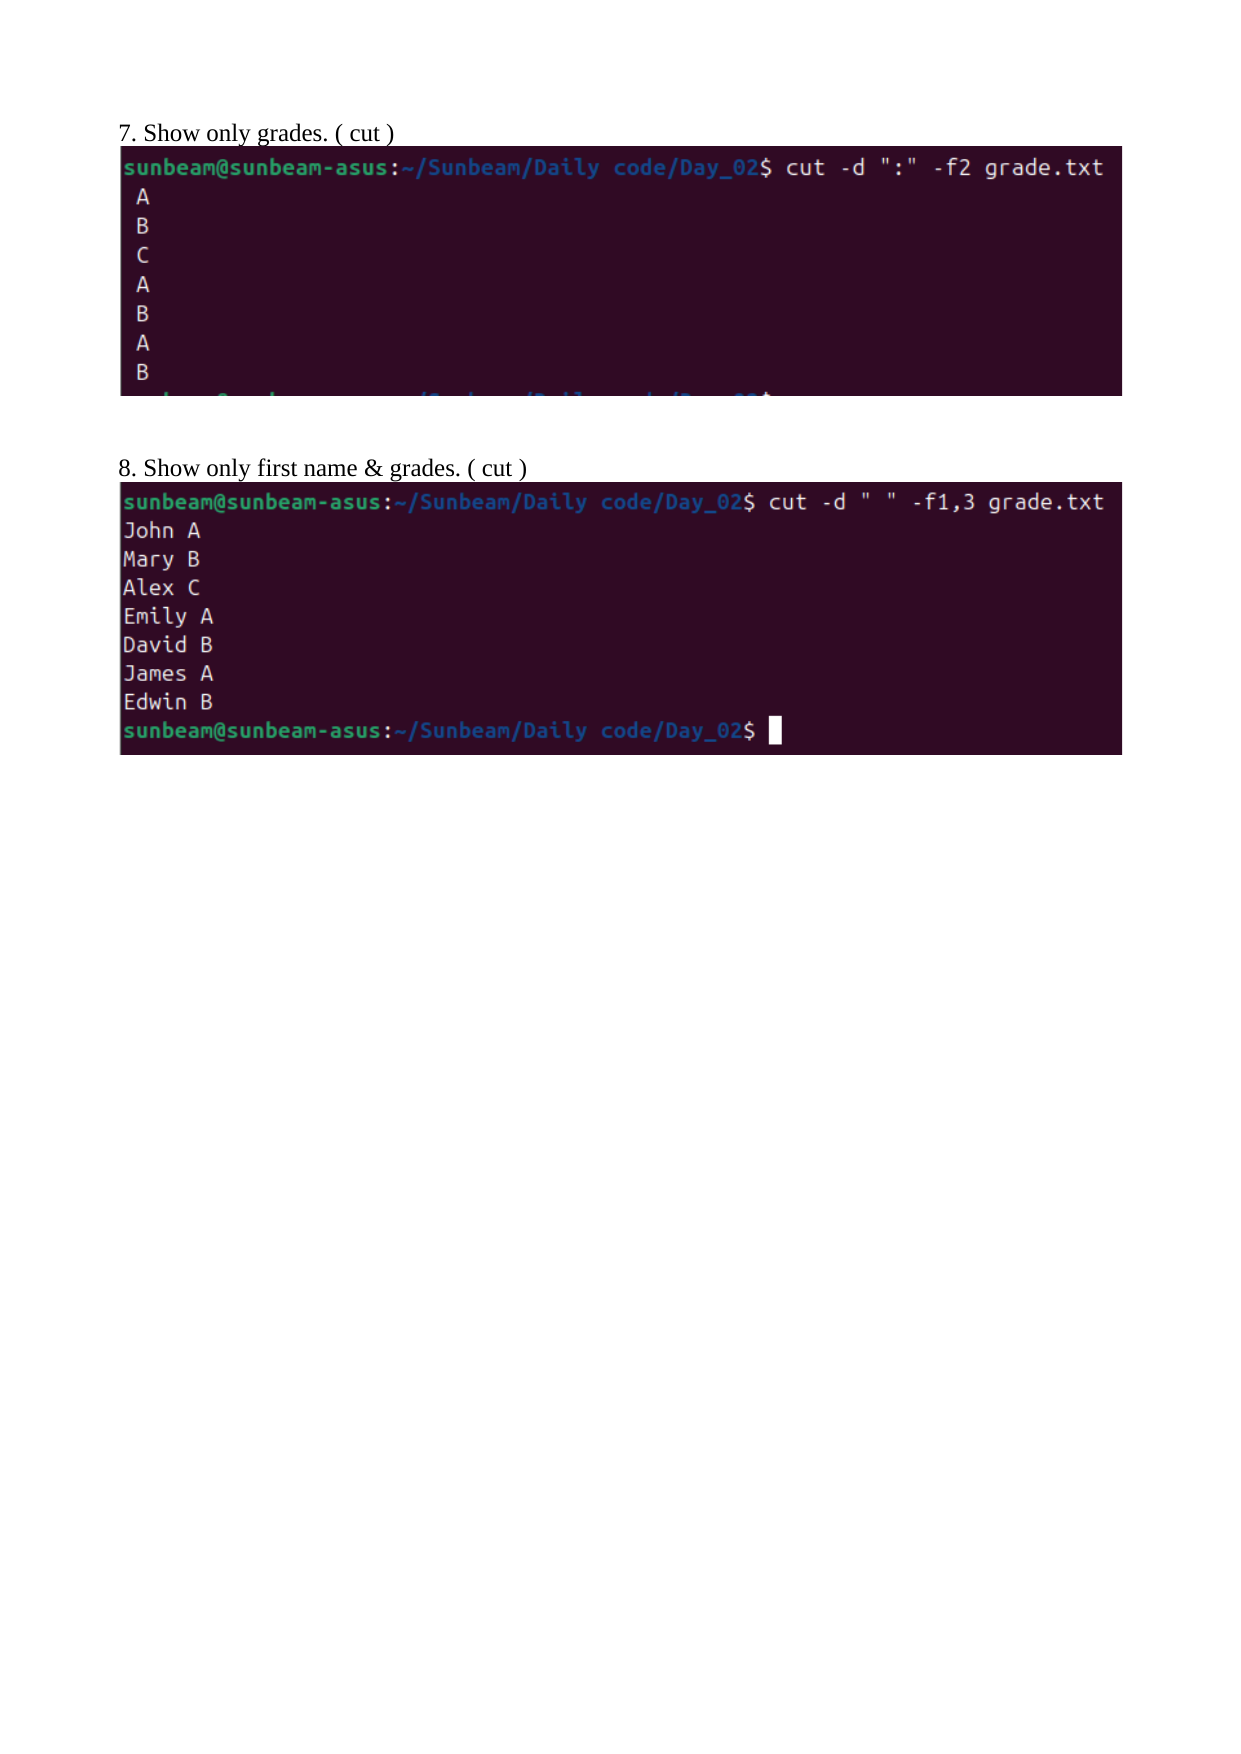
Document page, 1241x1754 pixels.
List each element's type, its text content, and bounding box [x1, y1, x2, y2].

picture [118, 146, 1123, 396]
text 7. Show only grades. ( cut ) [118, 118, 1122, 146]
picture [118, 482, 1123, 755]
text 8. Show only first name & grades. ( cut ) [118, 453, 1122, 482]
